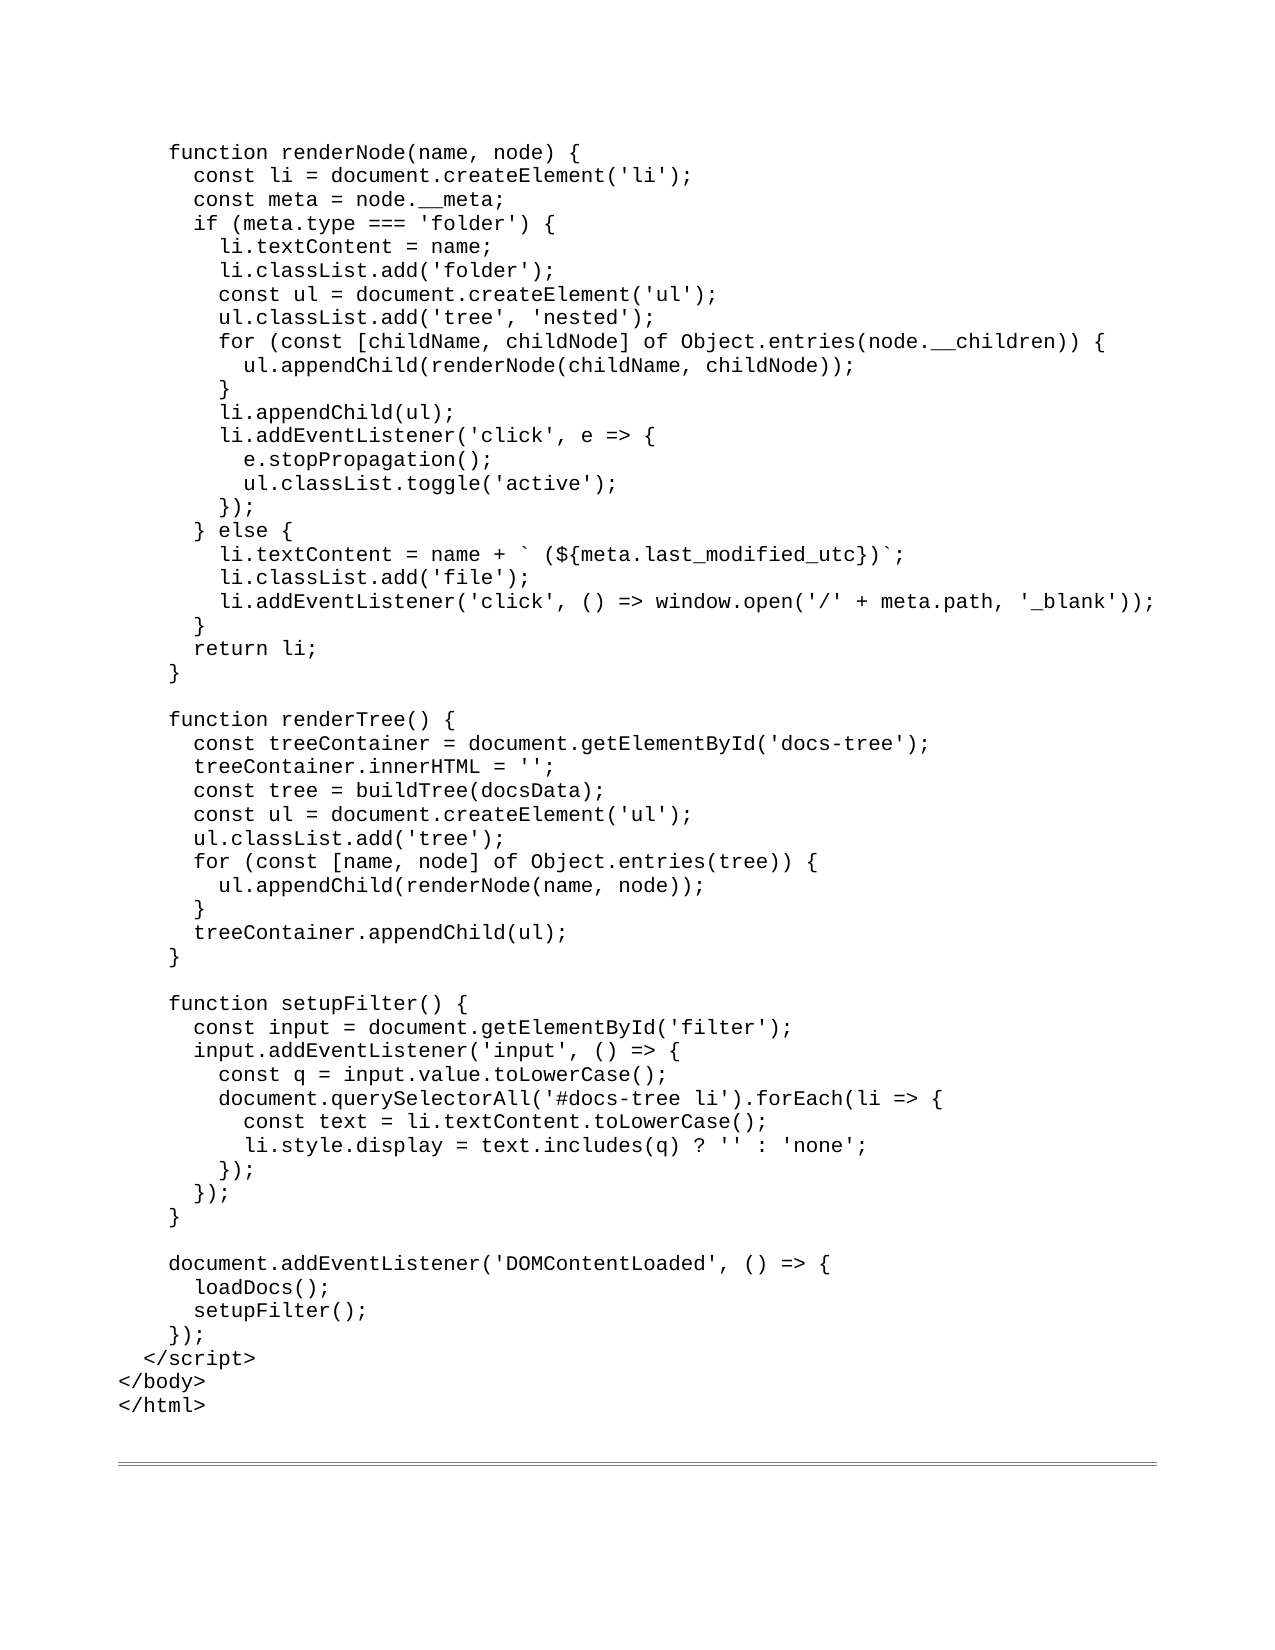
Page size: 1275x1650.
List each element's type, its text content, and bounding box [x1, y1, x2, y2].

text const meta = node.__meta; [118, 189, 1157, 213]
text } [118, 378, 1157, 402]
text for (const [name, node] of Object.entries(tree)) { [118, 851, 1157, 875]
text li.classList.add('folder'); [118, 260, 1157, 284]
text loadDocs(); [118, 1277, 1157, 1300]
text } [118, 1206, 1157, 1229]
text const tree = buildTree(docsData); [118, 780, 1157, 804]
text if (meta.type === 'folder') { [118, 213, 1157, 236]
text const ul = document.createElement('ul'); [118, 284, 1157, 307]
text function renderTree() { [118, 709, 1157, 733]
text ul.appendChild(renderNode(name, node)); [118, 875, 1157, 898]
text function renderNode(name, node) { [118, 142, 1157, 165]
text } [118, 615, 1157, 638]
text }); [118, 1324, 1157, 1348]
text li.appendChild(ul); [118, 402, 1157, 426]
text ul.classList.add('tree', 'nested'); [118, 307, 1157, 331]
text ul.classList.toggle('active'); [118, 473, 1157, 496]
text } [118, 662, 1157, 686]
text li.addEventListener('click', e => { [118, 426, 1157, 449]
text treeContainer.appendChild(ul); [118, 922, 1157, 946]
text ul.appendChild(renderNode(childName, childNode)); [118, 354, 1157, 378]
text for (const [childName, childNode] of Object.entries(node.__children)) { [118, 331, 1157, 354]
text treeContainer.innerHTML = ''; [118, 757, 1157, 780]
text return li; [118, 638, 1157, 662]
text ul.classList.add('tree'); [118, 827, 1157, 851]
text document.querySelectorAll('#docs-tree li').forEach(li => { [118, 1088, 1157, 1111]
text }); [118, 496, 1157, 520]
text input.addEventListener('input', () => { [118, 1040, 1157, 1064]
text </body> [118, 1371, 1157, 1395]
text document.addEventListener('DOMContentLoaded', () => { [118, 1253, 1157, 1277]
text const input = document.getElementById('filter'); [118, 1017, 1157, 1040]
text li.classList.add('file'); [118, 567, 1157, 591]
text li.addEventListener('click', () => window.open('/' + meta.path, '_blank')); [118, 591, 1157, 615]
text }); [118, 1158, 1157, 1182]
text li.textContent = name; [118, 236, 1157, 260]
text function setupFilter() { [118, 993, 1157, 1017]
text setupFilter(); [118, 1300, 1157, 1324]
text </script> [118, 1348, 1157, 1371]
text </html> [118, 1395, 1157, 1419]
text e.stopPropagation(); [118, 449, 1157, 473]
text li.style.display = text.includes(q) ? '' : 'none'; [118, 1135, 1157, 1158]
text } else { [118, 520, 1157, 544]
text const q = input.value.toLowerCase(); [118, 1064, 1157, 1088]
text li.textContent = name + ` (${meta.last_modified_utc})`; [118, 544, 1157, 567]
text const treeContainer = document.getElementById('docs-tree'); [118, 733, 1157, 757]
text const li = document.createElement('li'); [118, 165, 1157, 189]
text const text = li.textContent.toLowerCase(); [118, 1111, 1157, 1135]
text }); [118, 1182, 1157, 1206]
text const ul = document.createElement('ul'); [118, 804, 1157, 827]
text } [118, 946, 1157, 969]
text } [118, 898, 1157, 922]
